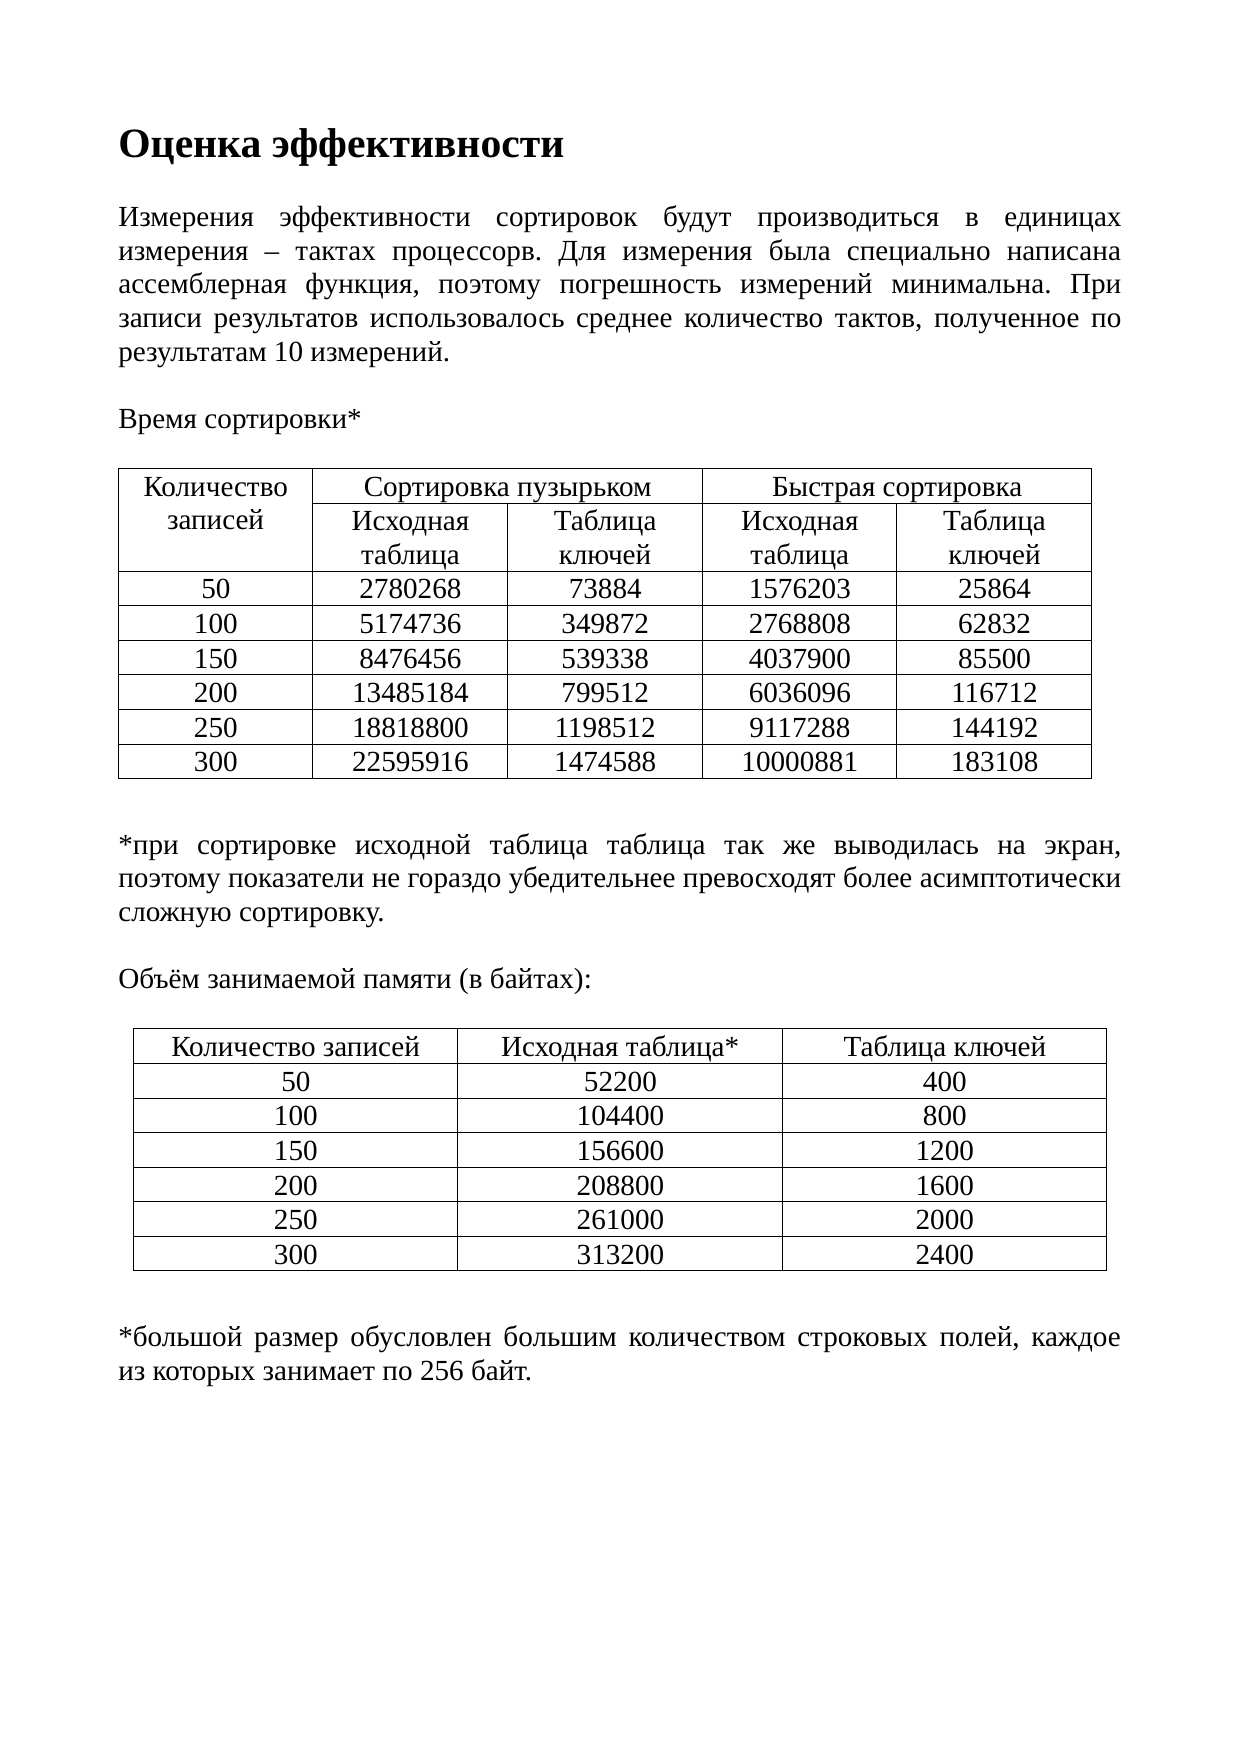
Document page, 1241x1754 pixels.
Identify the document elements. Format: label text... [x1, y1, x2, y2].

table_cell 1200 [783, 1133, 1106, 1167]
table_cell 4037900 [703, 641, 896, 674]
table_cell 104400 [458, 1099, 782, 1132]
table_cell 116712 [897, 675, 1091, 709]
table_header Исходная таблица* [458, 1029, 782, 1063]
table_cell Таблица ключей [897, 504, 1091, 571]
table_cell 1198512 [508, 710, 702, 743]
table_cell 799512 [508, 675, 702, 709]
table_cell 156600 [458, 1133, 782, 1167]
table_cell 2400 [783, 1237, 1106, 1270]
table_cell 13485184 [313, 675, 507, 709]
table_cell 100 [119, 606, 312, 640]
text Объём занимаемой памяти (в байтах): [118, 961, 1122, 995]
table_cell Исходная таблица [703, 504, 896, 571]
table_cell 300 [119, 745, 312, 778]
text Измерения эффективности сортировок будут производиться в единицах измерения – тактах процессорв. Для измерения была специально написана ассемблерная функция, поэтому погрешность измерений минимальна. При записи результатов использовалось среднее количество тактов, полученное по результатам 10 измерений. [118, 199, 1122, 367]
table_cell 250 [119, 710, 312, 743]
table_cell 400 [783, 1064, 1106, 1097]
table_cell 62832 [897, 606, 1091, 640]
text Оценка эффективности [118, 118, 1122, 166]
table_cell 250 [134, 1202, 457, 1236]
table_cell 6036096 [703, 675, 896, 709]
text *при сортировке исходной таблица таблица так же выводилась на экран, поэтому показатели не гораздо убедительнее превосходят более асимптотически сложную сортировку. [118, 827, 1122, 928]
table_cell 183108 [897, 745, 1091, 778]
table_header Таблица ключей [783, 1029, 1106, 1063]
table_cell 1576203 [703, 572, 896, 605]
table_cell 73884 [508, 572, 702, 605]
table_cell 18818800 [313, 710, 507, 743]
table_cell 2000 [783, 1202, 1106, 1236]
table_cell 2768808 [703, 606, 896, 640]
table_header Сортировка пузырьком [313, 469, 702, 502]
table_cell 50 [134, 1064, 457, 1097]
table_cell 208800 [458, 1168, 782, 1201]
table_cell 800 [783, 1099, 1106, 1132]
table_cell 200 [134, 1168, 457, 1201]
table_cell 539338 [508, 641, 702, 674]
table_cell Таблица ключей [508, 504, 702, 571]
table_cell 52200 [458, 1064, 782, 1097]
table_cell 261000 [458, 1202, 782, 1236]
table_cell 313200 [458, 1237, 782, 1270]
table_cell 1600 [783, 1168, 1106, 1201]
table_cell 200 [119, 675, 312, 709]
table_cell 9117288 [703, 710, 896, 743]
table_cell Исходная таблица [313, 504, 507, 571]
table_cell 85500 [897, 641, 1091, 674]
table_cell 150 [134, 1133, 457, 1167]
table_cell 25864 [897, 572, 1091, 605]
table_header Быстрая сортировка [703, 469, 1091, 502]
table_header Количество записей [119, 469, 312, 571]
table_cell 150 [119, 641, 312, 674]
table_cell 22595916 [313, 745, 507, 778]
text *большой размер обусловлен большим количеством строковых полей, каждое из которых занимает по 256 байт. [118, 1319, 1122, 1386]
table_cell 300 [134, 1237, 457, 1270]
table_cell 349872 [508, 606, 702, 640]
table_cell 8476456 [313, 641, 507, 674]
table_cell 144192 [897, 710, 1091, 743]
table_header Количество записей [134, 1029, 457, 1063]
table_cell 10000881 [703, 745, 896, 778]
table_cell 1474588 [508, 745, 702, 778]
table_cell 100 [134, 1099, 457, 1132]
text Время сортировки* [118, 401, 1122, 434]
table_cell 5174736 [313, 606, 507, 640]
table_cell 2780268 [313, 572, 507, 605]
table_cell 50 [119, 572, 312, 605]
